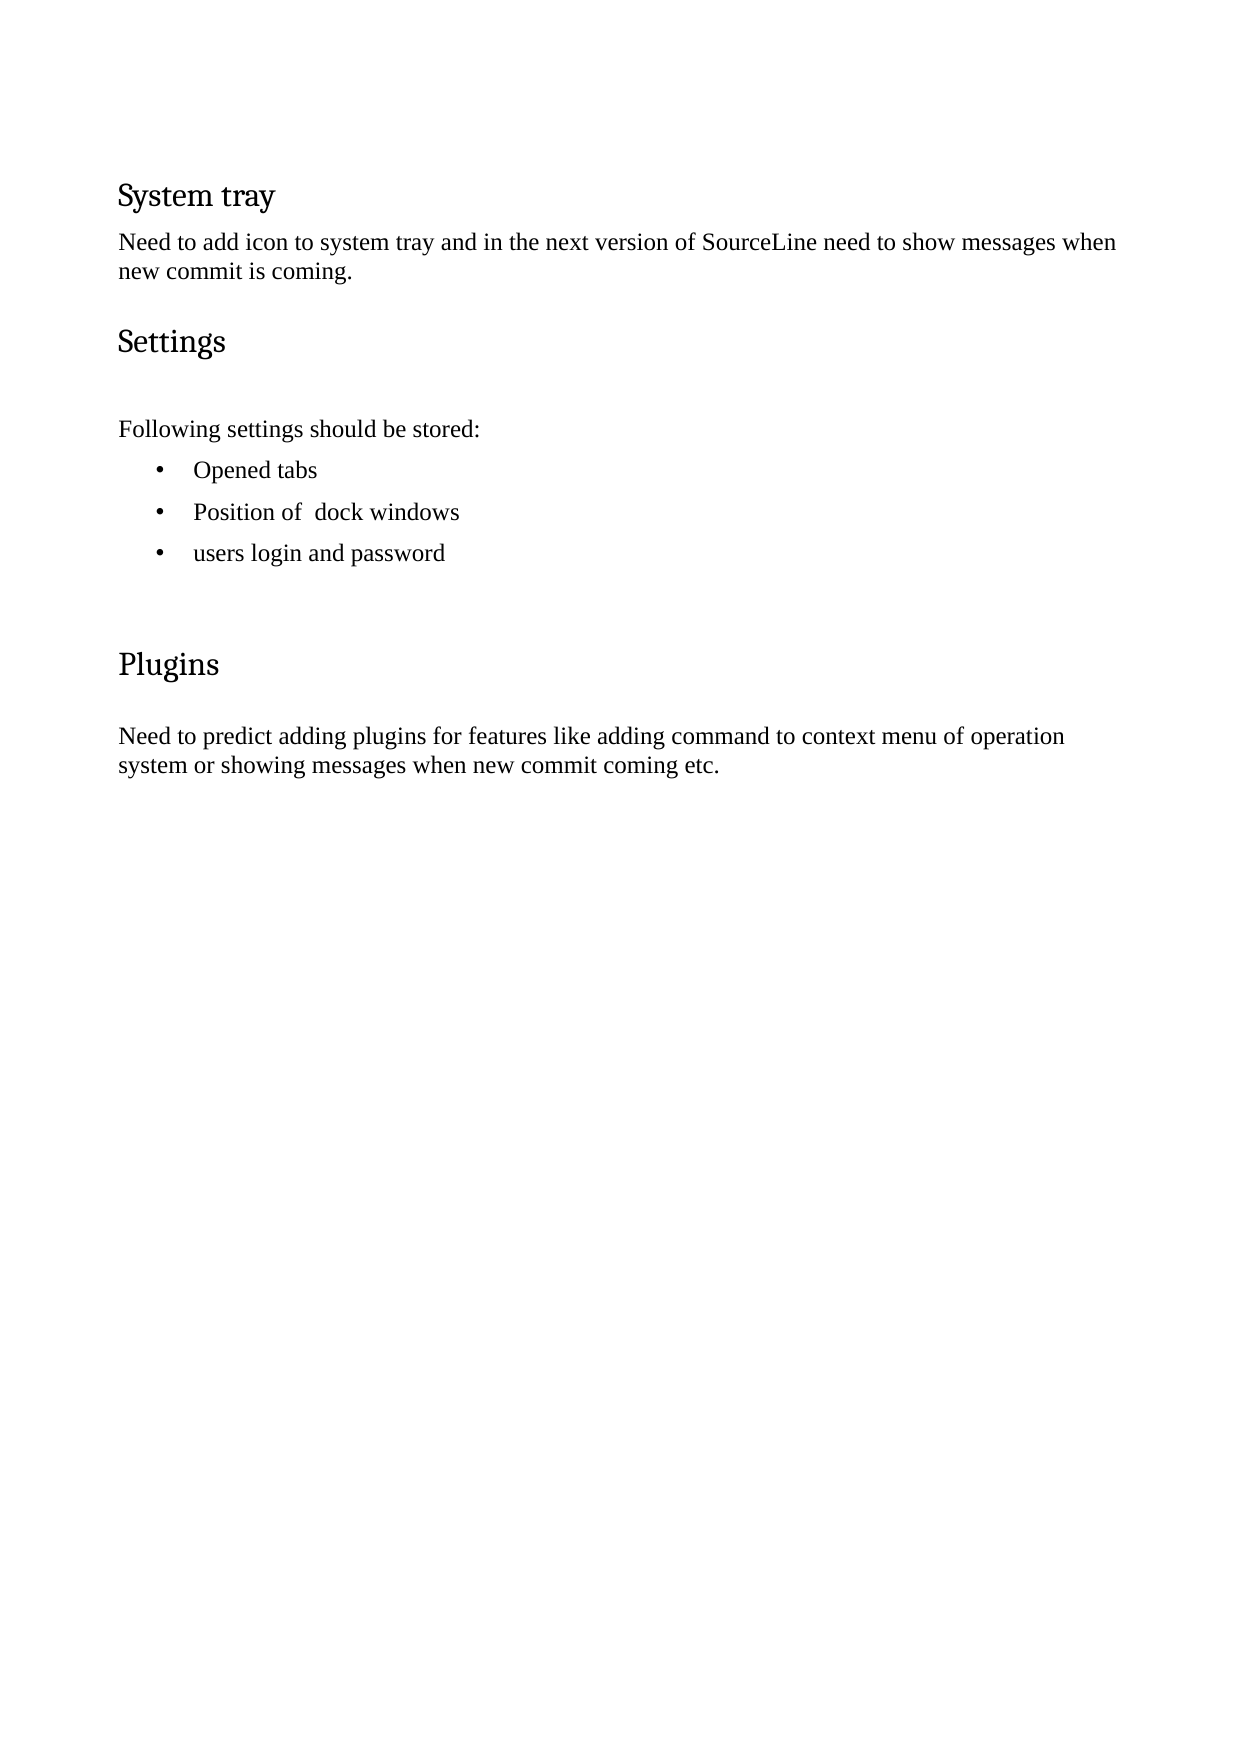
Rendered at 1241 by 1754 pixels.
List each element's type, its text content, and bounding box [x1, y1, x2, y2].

list Position of dock windows [156, 497, 1122, 526]
subtitle Settings [118, 322, 1122, 361]
list Opened tabs [156, 456, 1122, 484]
text Need to predict adding plugins for features like adding command to context menu of operation system or showing messages when new commit coming etc. [118, 721, 1122, 779]
subtitle Plugins [118, 646, 1122, 684]
text Following settings should be stored: [118, 414, 1122, 443]
text Need to add icon to system tray and in the next version of SourceLine need to show messages when new commit is coming. [118, 227, 1122, 285]
subtitle System tray [118, 176, 1122, 215]
list users login and password [156, 538, 1122, 567]
